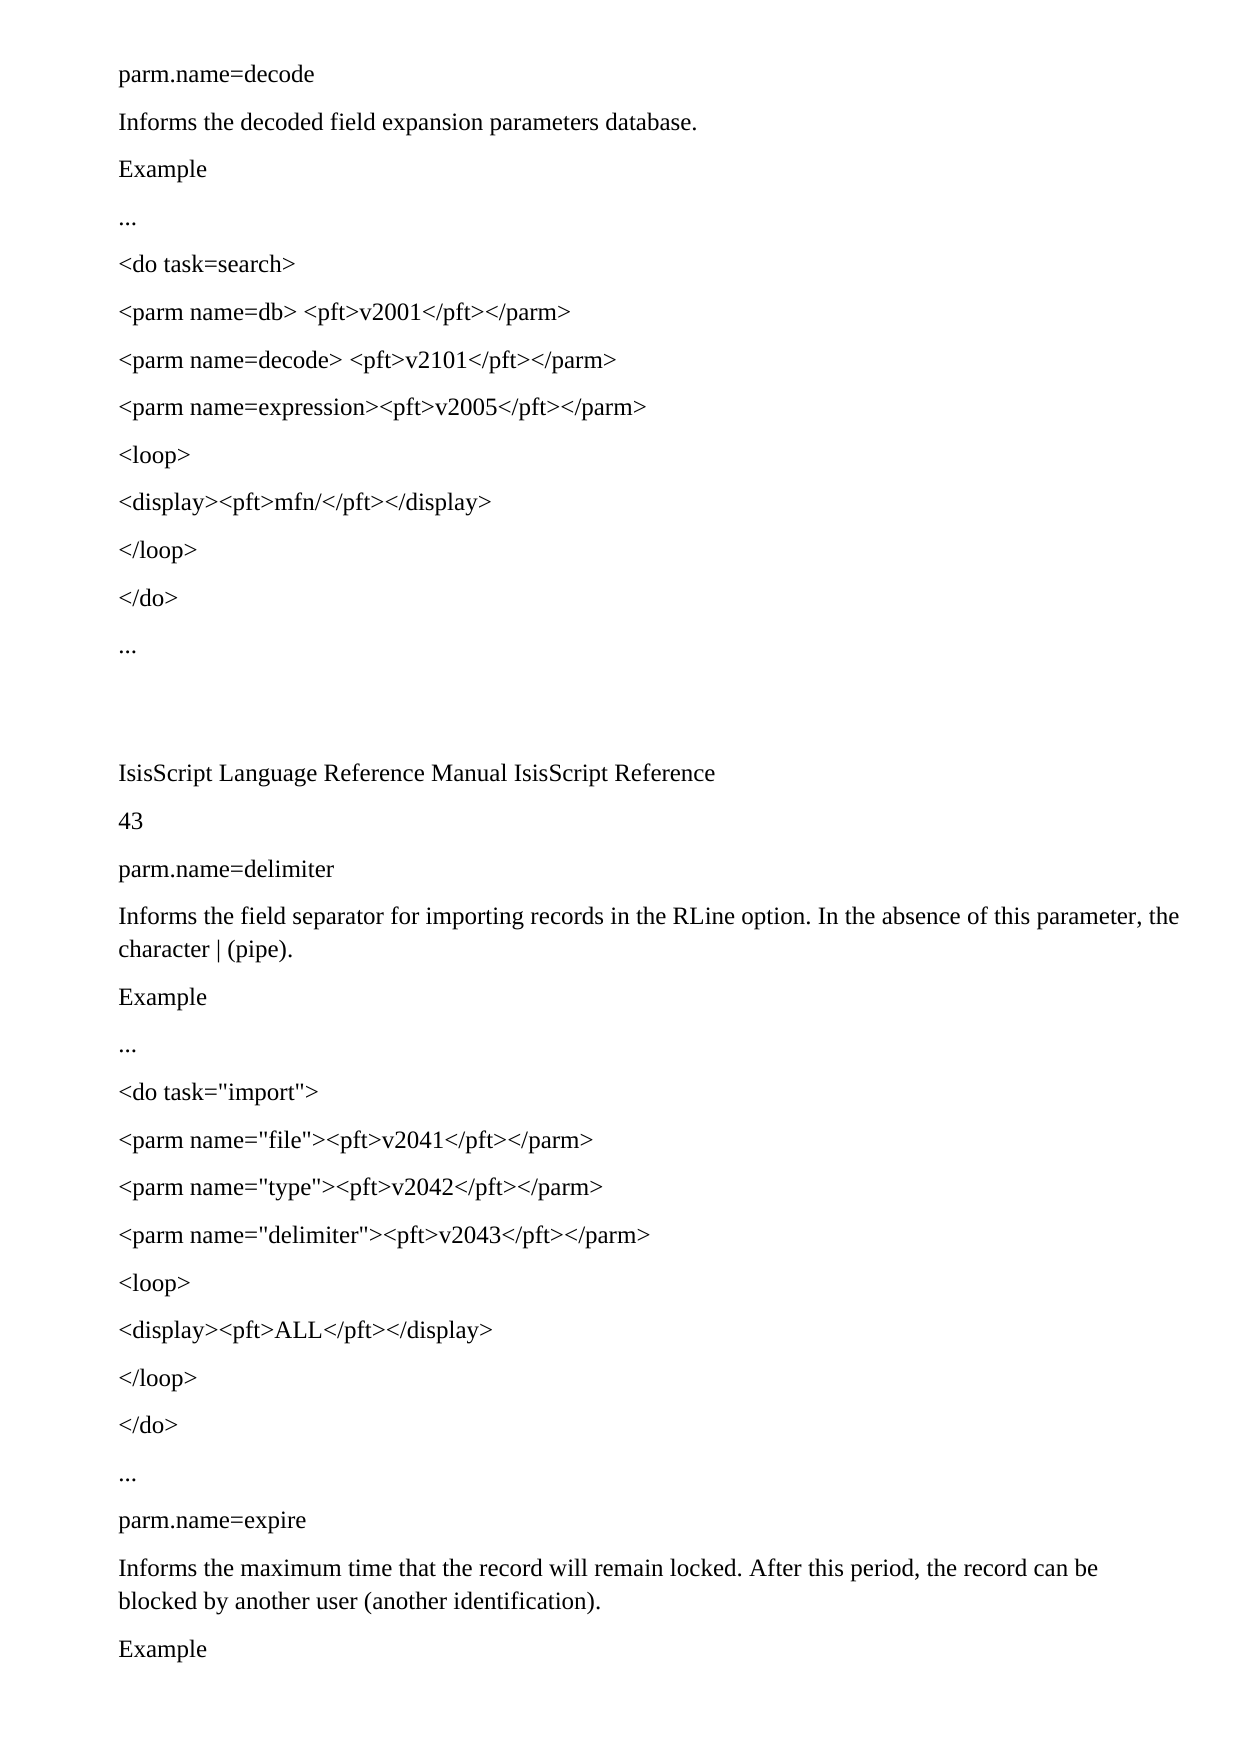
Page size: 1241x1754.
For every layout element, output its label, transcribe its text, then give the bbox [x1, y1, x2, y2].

text <loop> [118, 440, 1181, 469]
text <parm name="file"><pft>v2041</pft></parm> [118, 1125, 1181, 1153]
text <display><pft>ALL</pft></display> [118, 1315, 1181, 1344]
text 43 [118, 806, 1181, 835]
text </do> [118, 583, 1181, 611]
text IsisScript Language Reference Manual IsisScript Reference [118, 758, 1181, 787]
text parm.name=decode [118, 59, 1181, 88]
text parm.name=delimiter [118, 854, 1181, 882]
text <display><pft>mfn/</pft></display> [118, 487, 1181, 516]
text Example [118, 1634, 1181, 1663]
text <do task=search> [118, 249, 1181, 278]
text parm.name=expire [118, 1506, 1181, 1534]
text Example [118, 154, 1181, 183]
text ... [118, 1029, 1181, 1058]
text <do task="import"> [118, 1077, 1181, 1106]
text <parm name="delimiter"><pft>v2043</pft></parm> [118, 1220, 1181, 1249]
text ... [118, 202, 1181, 231]
text <parm name="type"><pft>v2042</pft></parm> [118, 1172, 1181, 1201]
text <parm name=db> <pft>v2001</pft></parm> [118, 297, 1181, 326]
text Informs the maximum time that the record will remain locked. After this period, the record can be blocked by another user (another identification). [118, 1553, 1181, 1615]
text Example [118, 982, 1181, 1011]
text ... [118, 630, 1181, 659]
text </loop> [118, 535, 1181, 564]
text </loop> [118, 1363, 1181, 1392]
text <parm name=decode> <pft>v2101</pft></parm> [118, 345, 1181, 373]
text Informs the field separator for importing records in the RLine option. In the absence of this parameter, the character | (pipe). [118, 901, 1181, 963]
text Informs the decoded field expansion parameters database. [118, 107, 1181, 135]
text ... [118, 1458, 1181, 1487]
text <loop> [118, 1268, 1181, 1296]
text </do> [118, 1410, 1181, 1439]
text <parm name=expression><pft>v2005</pft></parm> [118, 392, 1181, 421]
